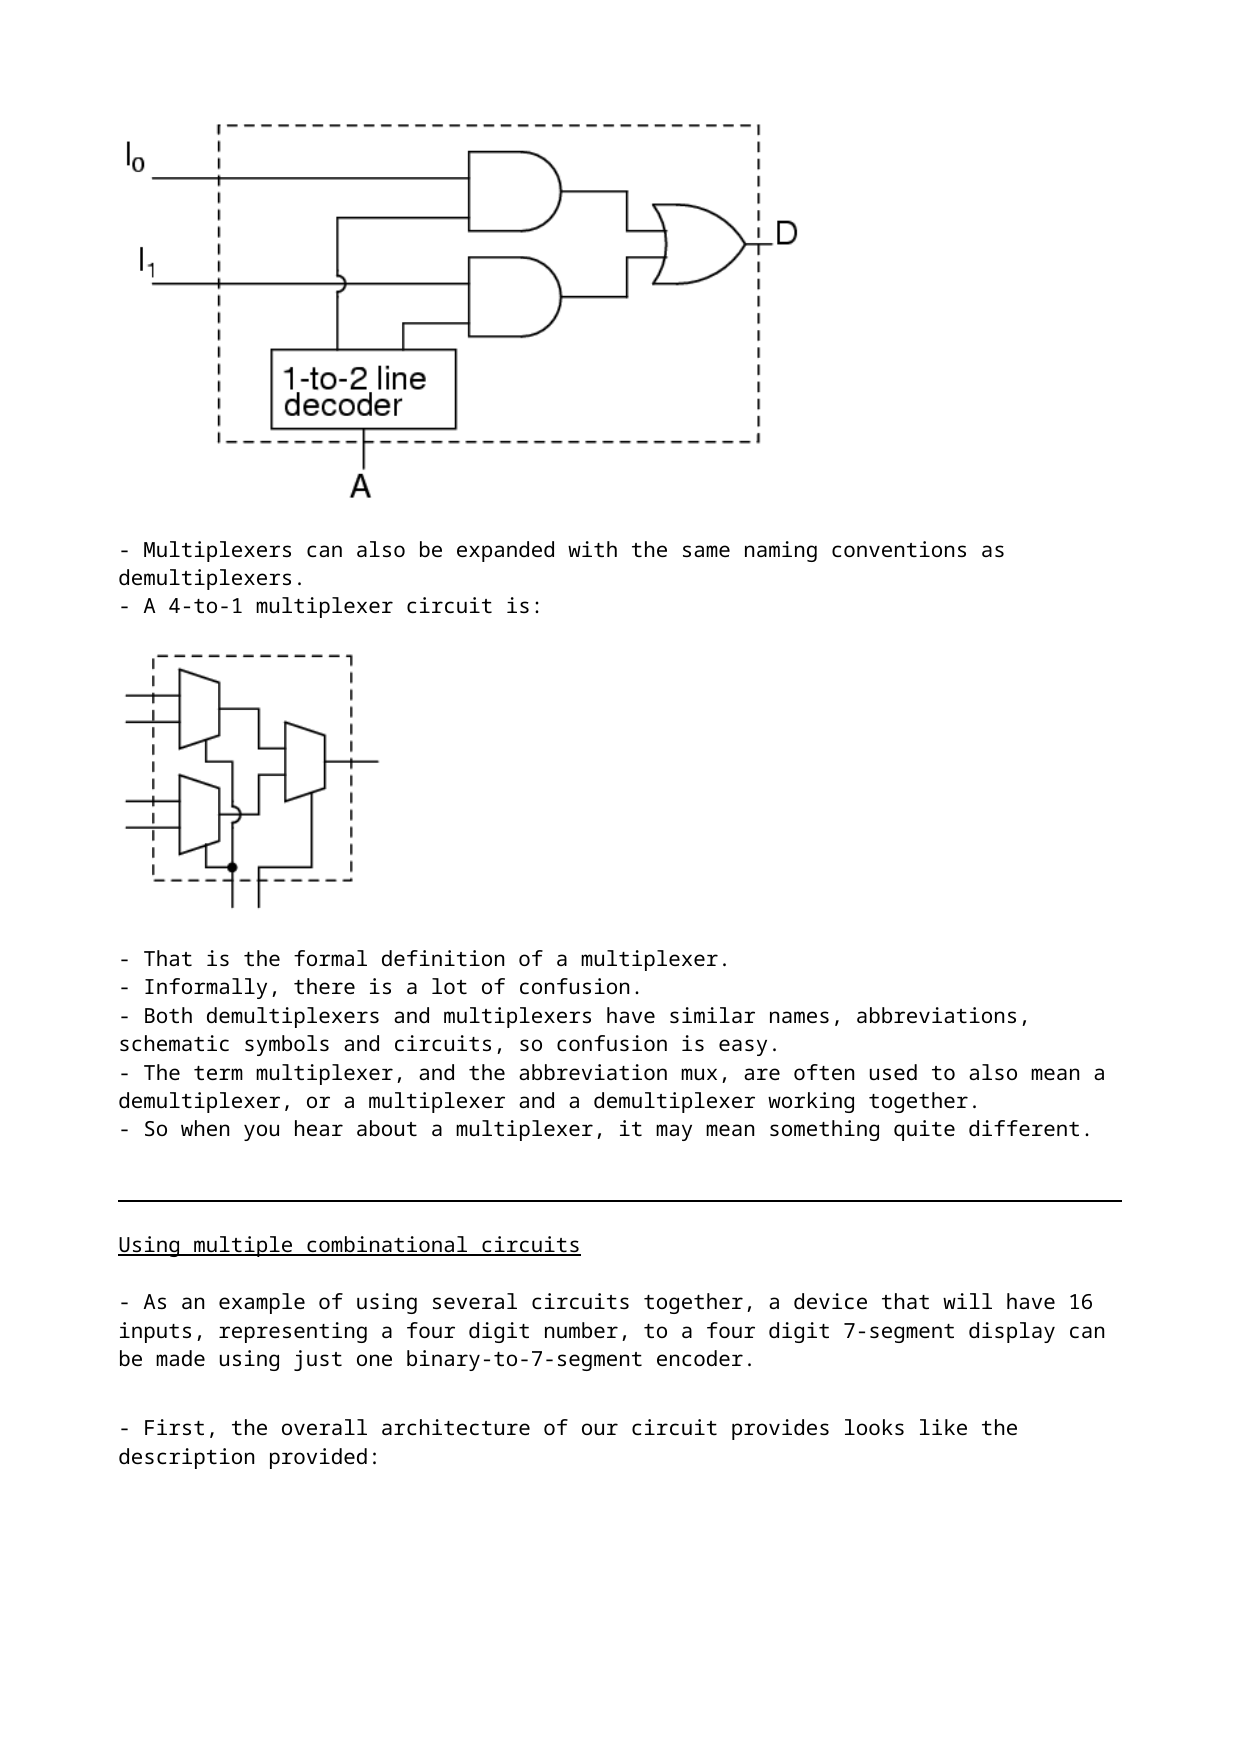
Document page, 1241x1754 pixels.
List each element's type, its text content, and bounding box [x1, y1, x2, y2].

picture [118, 648, 386, 916]
text - Both demultiplexers and multiplexers have similar names, abbreviations, schematic symbols and circuits, so confusion is easy. [118, 1001, 1122, 1058]
picture [118, 118, 809, 507]
text - Multiplexers can also be expanded with the same naming conventions as demultiplexers. [118, 535, 1122, 592]
text - A 4-to-1 multiplexer circuit is: [118, 592, 1122, 620]
text - As an example of using several circuits together, a device that will have 16 inputs, representing a four digit number, to a four digit 7-segment display can be made using just one binary-to-7-segment encoder. [118, 1287, 1122, 1373]
text - Informally, there is a lot of confusion. [118, 972, 1122, 1001]
text - That is the formal definition of a multiplexer. [118, 944, 1122, 972]
text - First, the overall architecture of our circuit provides looks like the description provided: [118, 1413, 1122, 1470]
text - The term multiplexer, and the abbreviation mux, are often used to also mean a demultiplexer, or a multiplexer and a demultiplexer working together. [118, 1058, 1122, 1114]
text - So when you hear about a multiplexer, it may mean something quite different. [118, 1114, 1122, 1143]
subtitle Using multiple combinational circuits [118, 1230, 1122, 1259]
